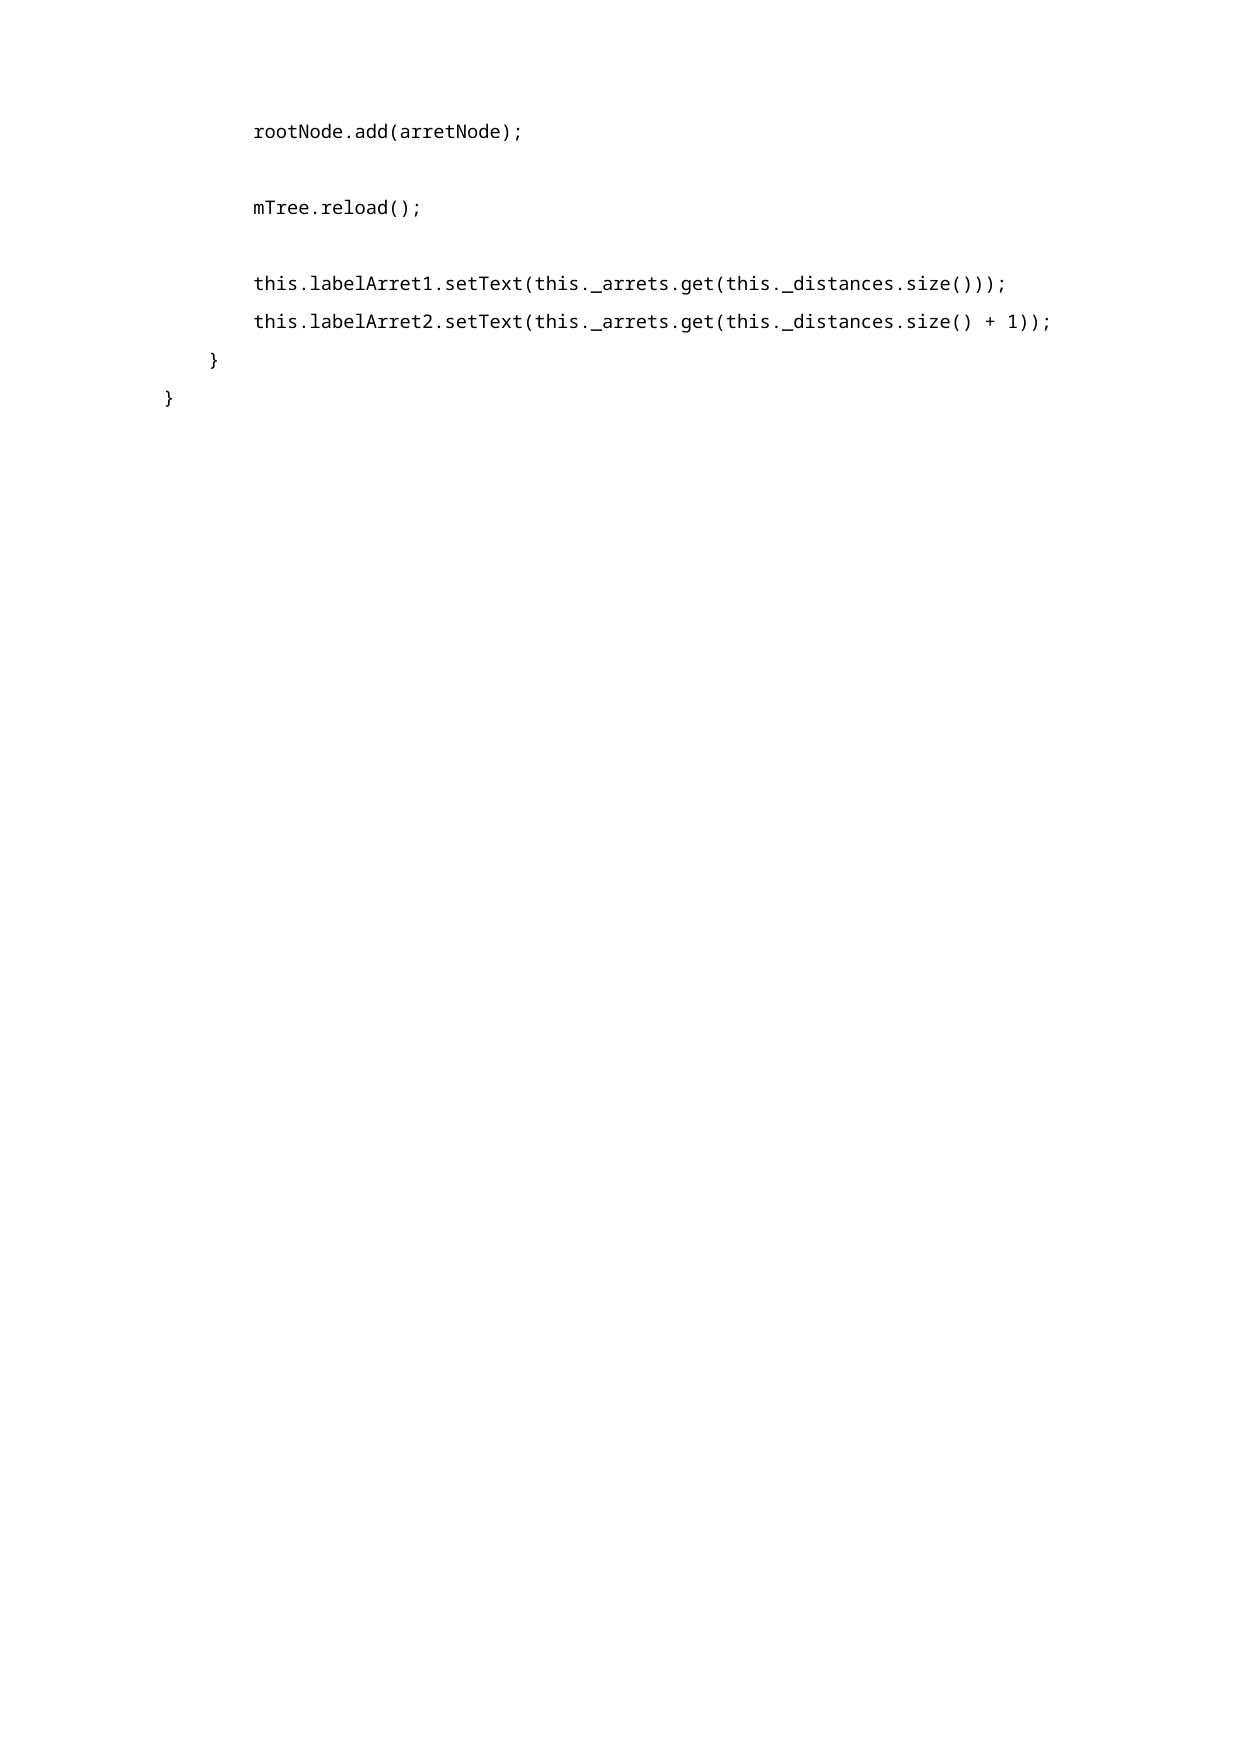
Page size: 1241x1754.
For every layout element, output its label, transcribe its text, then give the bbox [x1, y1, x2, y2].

text this.labelArret2.setText(this._arrets.get(this._distances.size() + 1)); [118, 308, 1122, 334]
text mTree.reload(); [118, 194, 1122, 220]
text } [118, 346, 1122, 372]
text } [118, 384, 1122, 410]
text this.labelArret1.setText(this._arrets.get(this._distances.size())); [118, 270, 1122, 296]
text rootNode.add(arretNode); [118, 118, 1122, 144]
